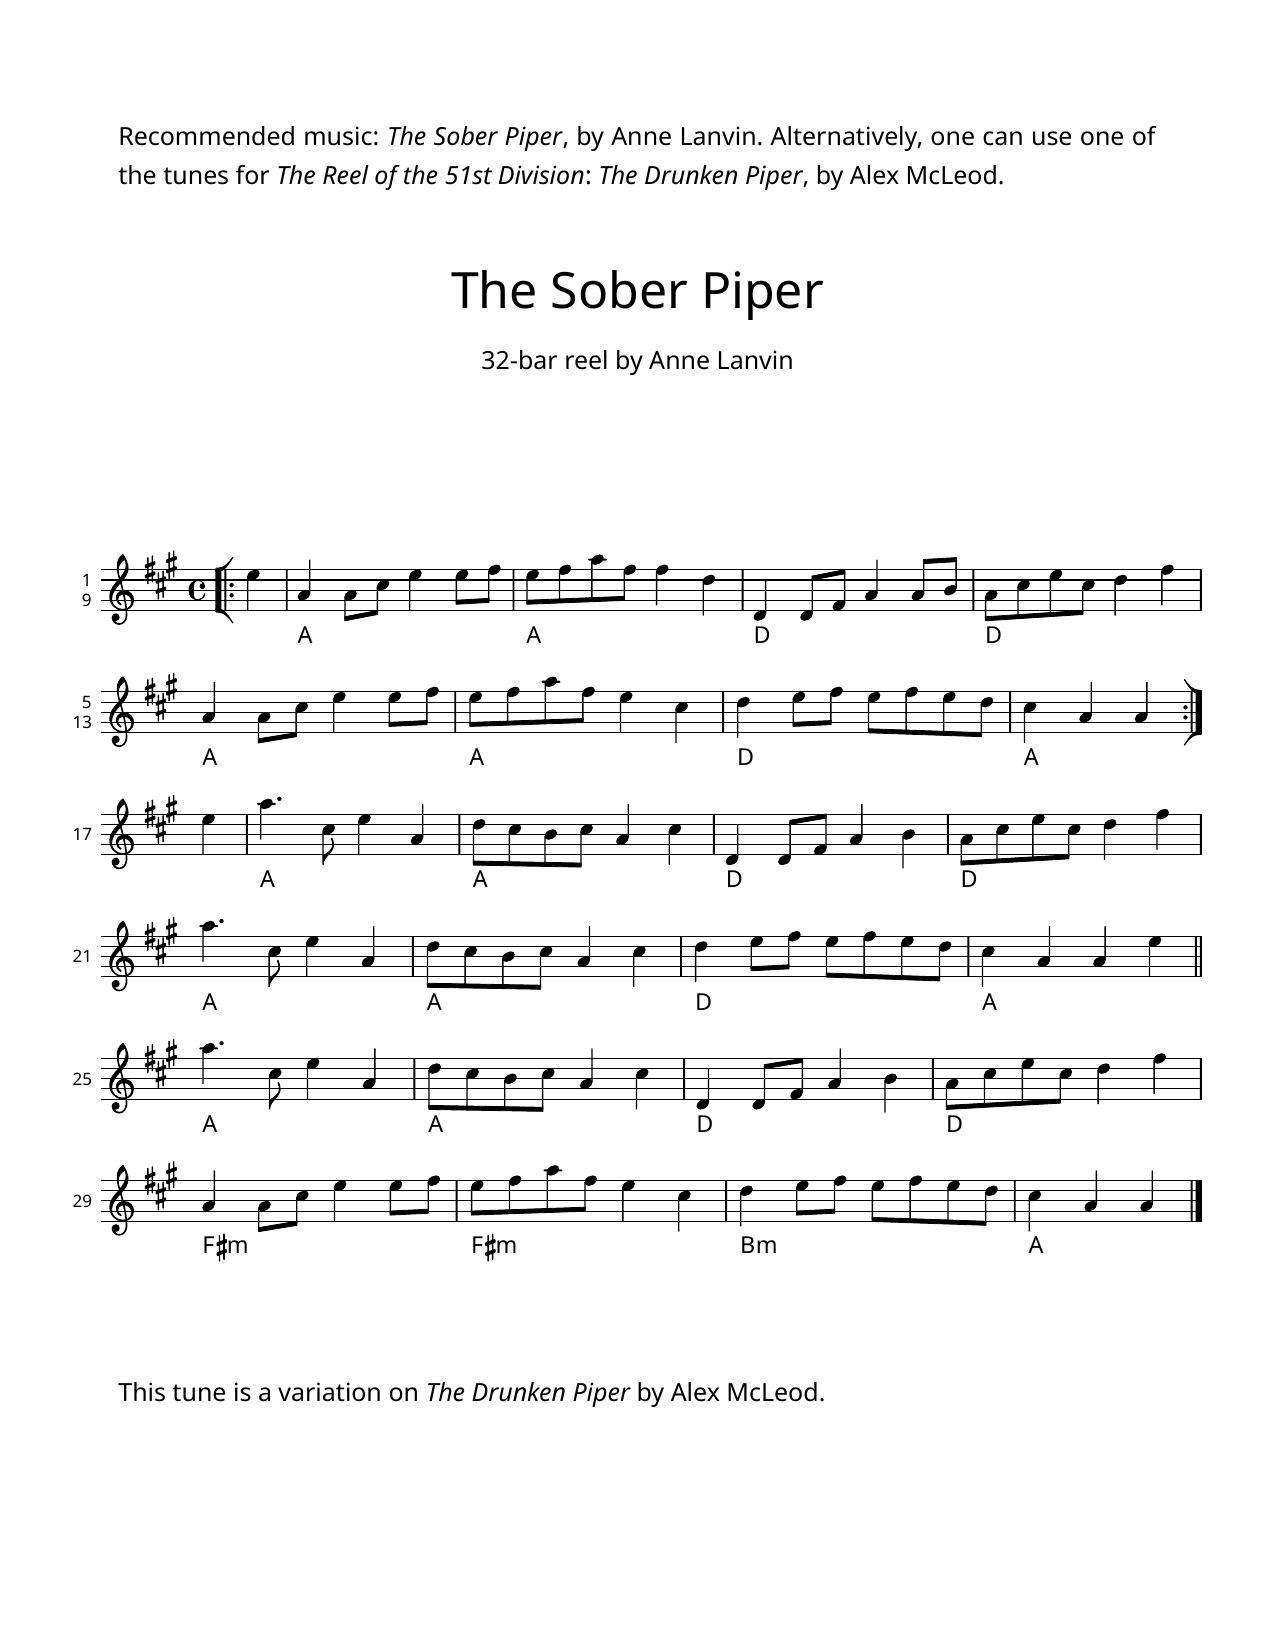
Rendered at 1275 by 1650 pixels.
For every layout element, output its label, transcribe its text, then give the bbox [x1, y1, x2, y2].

text Recommended music: The Sober Piper, by Anne Lanvin. Alternatively, one can use one of the tunes for The Reel of the 51st Division: The Drunken Piper, by Alex McLeod. [118, 118, 1157, 191]
text This tune is a variation on The Drunken Piper by Alex McLeod. [118, 1374, 1157, 1408]
title The Sober Piper [118, 256, 1157, 324]
subtitle 32-bar reel by Anne Lanvin [118, 342, 1157, 376]
